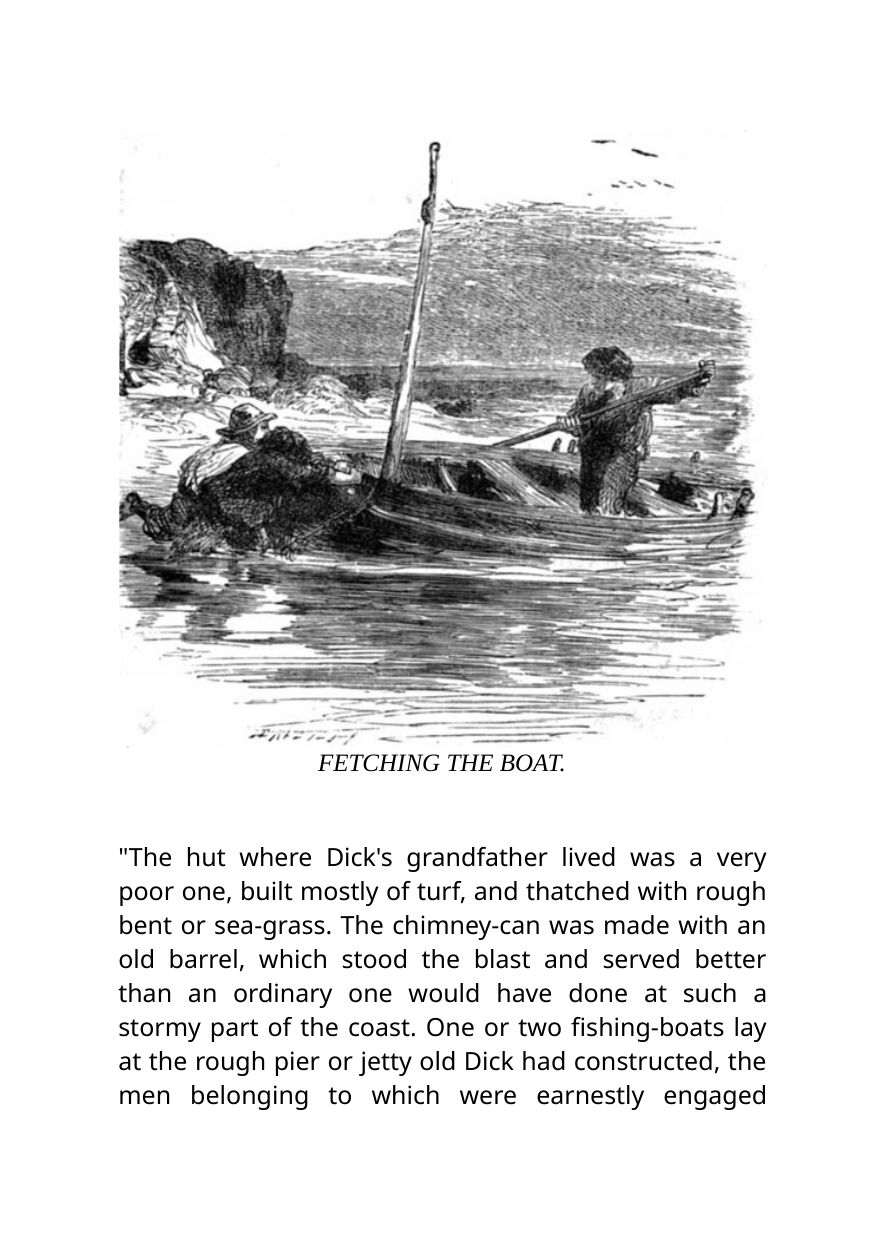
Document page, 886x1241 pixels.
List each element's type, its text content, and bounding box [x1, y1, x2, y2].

picture [119, 130, 768, 748]
text FETCHING THE BOAT. [119, 748, 767, 777]
text "The hut where Dick's grandfather lived was a very poor one, built mostly of turf, and thatched with rough bent or sea-grass. The chimney-can was made with an old barrel, which stood the blast and served better than an ordinary one would have done at such a stormy part of the coast. One or two fishing-boats lay at the rough pier or jetty old Dick had constructed, the men belonging to which were earnestly engaged [118, 118, 768, 1112]
